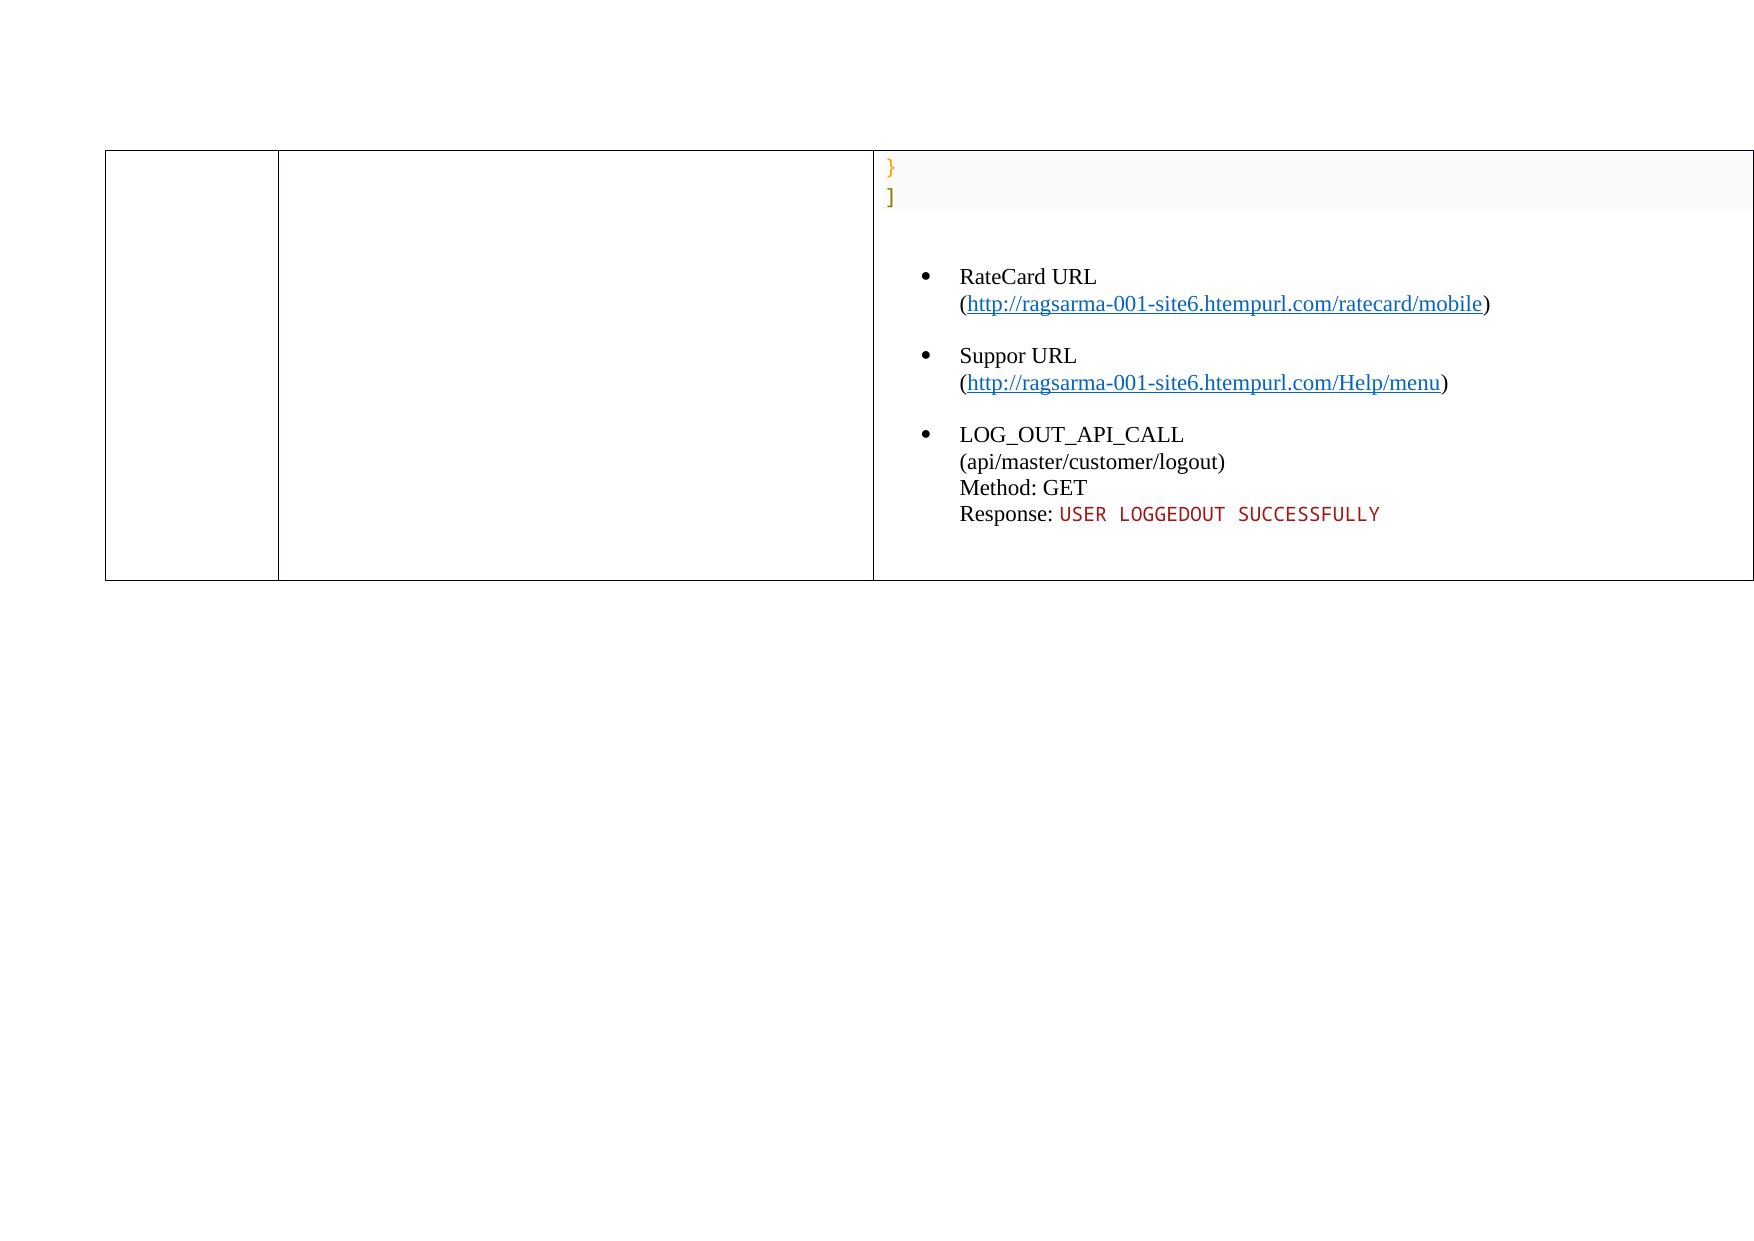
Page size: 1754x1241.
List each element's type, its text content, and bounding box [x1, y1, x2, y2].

table_cell [279, 151, 873, 580]
table_cell [106, 151, 278, 580]
table_cell CUSTOMER_INFO_API_CALL (api/master/customer/<mobileNo>) same as above BOOKING_HISTORY_LIST_API_CALL_BASED_ON_MOBILE_NO (api/operation/booking/list/<mobileNo>) Method: GET Response: [ { "BookingNo": "BK161000001", "BookingDate": "2016-10-12T05:52:15.987", "CustomerID": "8019230706", "RequiredDate": "2016-10-12T18:21:00", "LocationFrom": "Kukatpally Housing Board Road, LIG, Hyderabad, Telangana, India", "LocationTo": "Koti Main Road, Kachiguda, Hyderabad, Telangana, India", "CargoDescription": "", "VehicleType": 1300, "VehicleGroup": 1001, "Remarks": "", "IsConfirm": true, "ConfirmDate": "2016-11-01T16:42:12.453", "DriverID": "DR161000001", "VehicleNo": "APBZ053250", "IsCancel": false, "CancelTime": "0001-01-01T00:00:00", "CancelRemarks": "", "IsComplete": false, "CompleteTime": "0001-01-01T00:00:00", "PayLoad": "", "CargoType": "", "Latitude": 17.4726541, "Longitude": 78.3875686 } ] RateCard URL (http://ragsarma-001-site6.htempurl.com/ratecard/mobile) Suppor URL (http://ragsarma-001-site6.htempurl.com/Help/menu) LOG_OUT_API_CALL (api/master/customer/logout) Method: GET Response: USER LOGGEDOUT SUCCESSFULLY [874, 151, 1753, 580]
